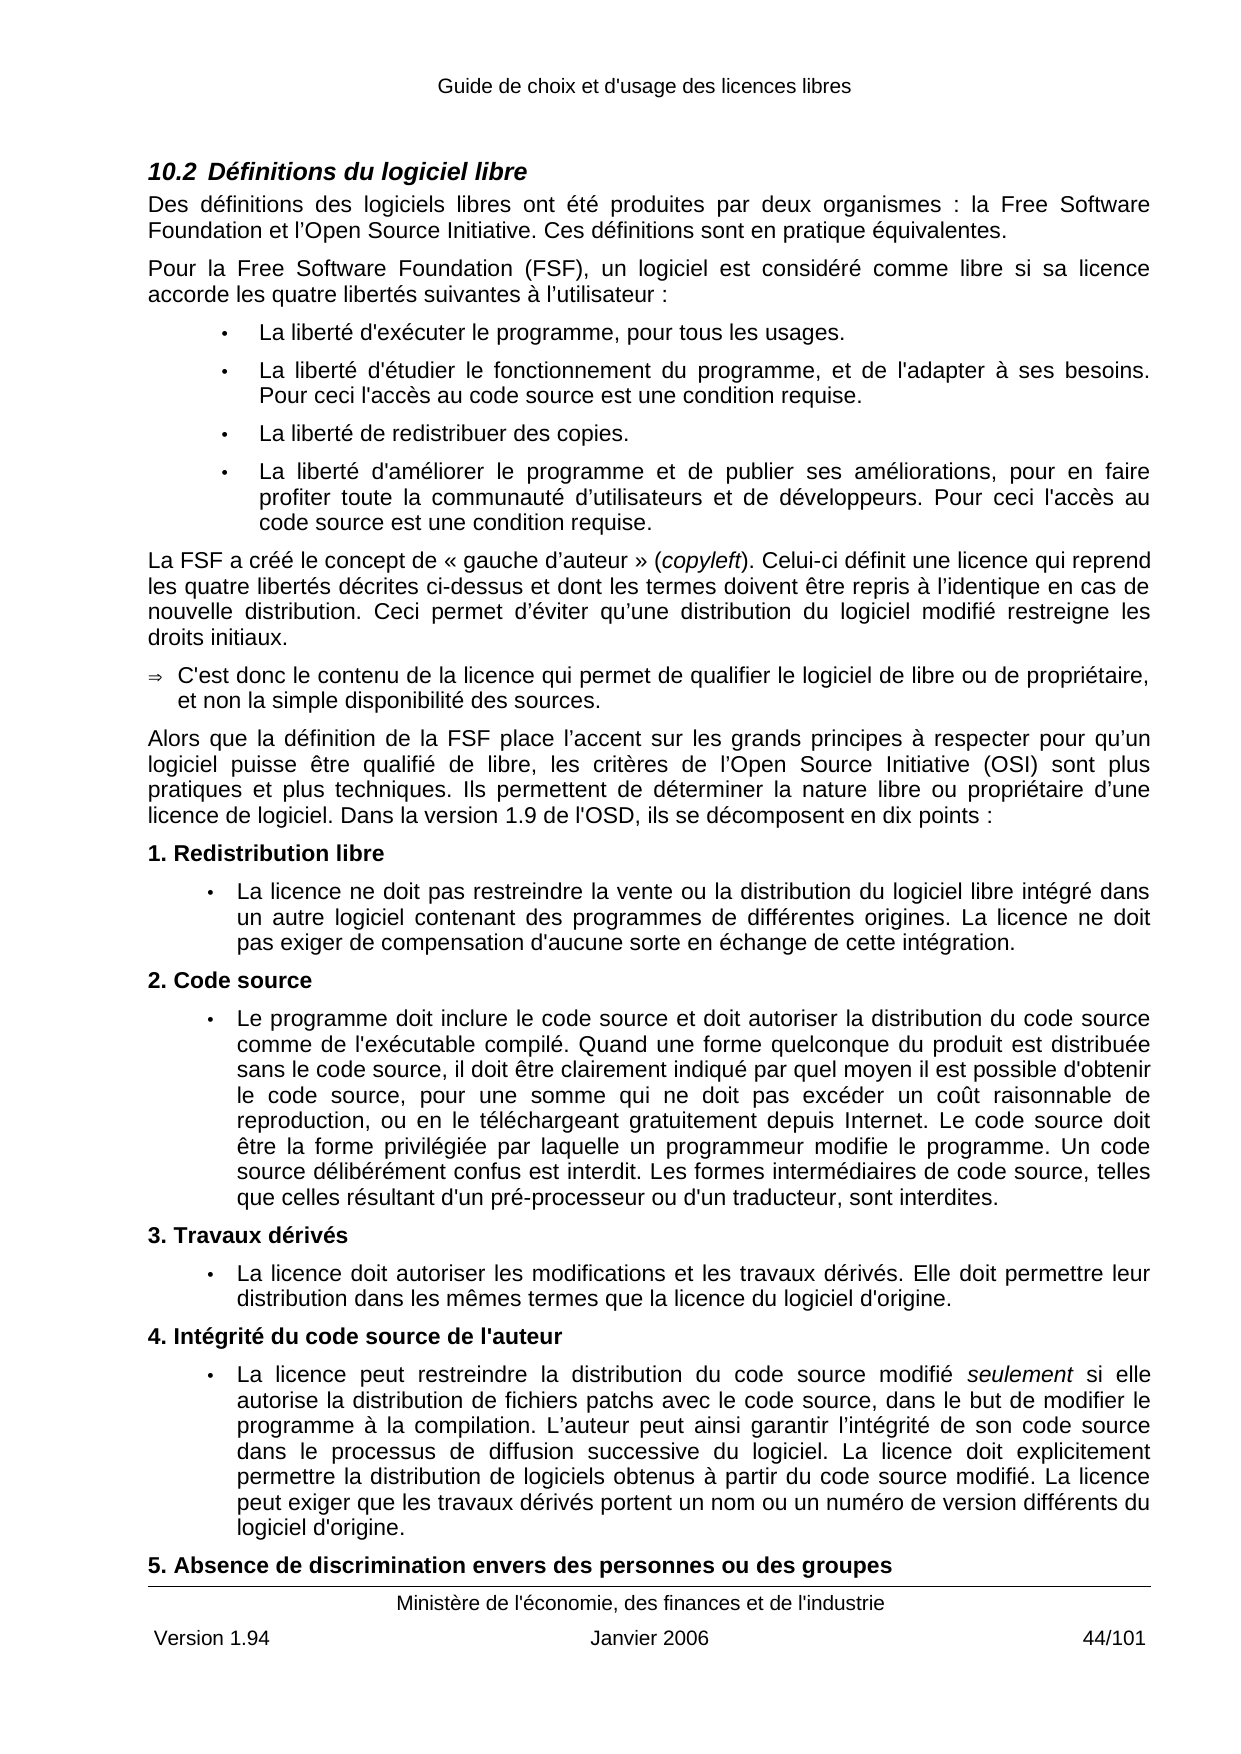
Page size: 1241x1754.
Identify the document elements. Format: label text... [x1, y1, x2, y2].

subtitle Définitions du logiciel libre [148, 158, 1151, 186]
list La liberté d'exécuter le programme, pour tous les usages. [221, 319, 1151, 345]
list La licence peut restreindre la distribution du code source modifié seulement si elle autorise la distribution de fichiers patchs avec le code source, dans le but de modifier le programme à la compilation. L’auteur peut ainsi garantir l’intégrité de son code source dans le processus de diffusion successive du logiciel. La licence doit explicitement permettre la distribution de logiciels obtenus à partir du code source modifié. La licence peut exiger que les travaux dérivés portent un nom ou un numéro de version différents du logiciel d'origine. [207, 1362, 1151, 1541]
text Des définitions des logiciels libres ont été produites par deux organismes : la Free Software Foundation et l’Open Source Initiative. Ces définitions sont en pratique équivalentes. [148, 192, 1151, 243]
text 1. Redistribution libre [148, 841, 1151, 866]
text 5. Absence de discrimination envers des personnes ou des groupes [148, 1553, 1151, 1579]
text Alors que la définition de la FSF place l’accent sur les grands principes à respecter pour qu’un logiciel puisse être qualifié de libre, les critères de l’Open Source Initiative (OSI) sont plus pratiques et plus techniques. Ils permettent de déterminer la nature libre ou propriétaire d’une licence de logiciel. Dans la version 1.9 de l'OSD, ils se décomposent en dix points : [148, 726, 1151, 828]
list Le programme doit inclure le code source et doit autoriser la distribution du code source comme de l'exécutable compilé. Quand une forme quelconque du produit est distribuée sans le code source, il doit être clairement indiqué par quel moyen il est possible d'obtenir le code source, pour une somme qui ne doit pas excéder un coût raisonnable de reproduction, ou en le téléchargeant gratuitement depuis Internet. Le code source doit être la forme privilégiée par laquelle un programmeur modifie le programme. Un code source délibérément confus est interdit. Les formes intermédiaires de code source, telles que celles résultant d'un pré-processeur ou d'un traducteur, sont interdites. [207, 1006, 1151, 1210]
text Pour la Free Software Foundation (FSF), un logiciel est considéré comme libre si sa licence accorde les quatre libertés suivantes à l’utilisateur : [148, 256, 1151, 307]
list La liberté d'étudier le fonctionnement du programme, et de l'adapter à ses besoins. Pour ceci l'accès au code source est une condition requise. [221, 357, 1151, 408]
text 4. Intégrité du code source de l'auteur [148, 1324, 1151, 1349]
list C'est donc le contenu de la licence qui permet de qualifier le logiciel de libre ou de propriétaire, et non la simple disponibilité des sources. [148, 662, 1151, 713]
list La liberté de redistribuer des copies. [221, 421, 1151, 446]
text La FSF a créé le concept de « gauche d’auteur » (copyleft). Celui-ci définit une licence qui reprend les quatre libertés décrites ci-dessus et dont les termes doivent être repris à l’identique en cas de nouvelle distribution. Ceci permet d’éviter qu’une distribution du logiciel modifié restreigne les droits initiaux. [148, 548, 1151, 650]
text 3. Travaux dérivés [148, 1222, 1151, 1248]
list La licence ne doit pas restreindre la vente ou la distribution du logiciel libre intégré dans un autre logiciel contenant des programmes de différentes origines. La licence ne doit pas exiger de compensation d'aucune sorte en échange de cette intégration. [207, 879, 1151, 955]
list La liberté d'améliorer le programme et de publier ses améliorations, pour en faire profiter toute la communauté d’utilisateurs et de développeurs. Pour ceci l'accès au code source est une condition requise. [221, 459, 1151, 535]
text 2. Code source [148, 968, 1151, 993]
list La licence doit autoriser les modifications et les travaux dérivés. Elle doit permettre leur distribution dans les mêmes termes que la licence du logiciel d'origine. [207, 1260, 1151, 1311]
